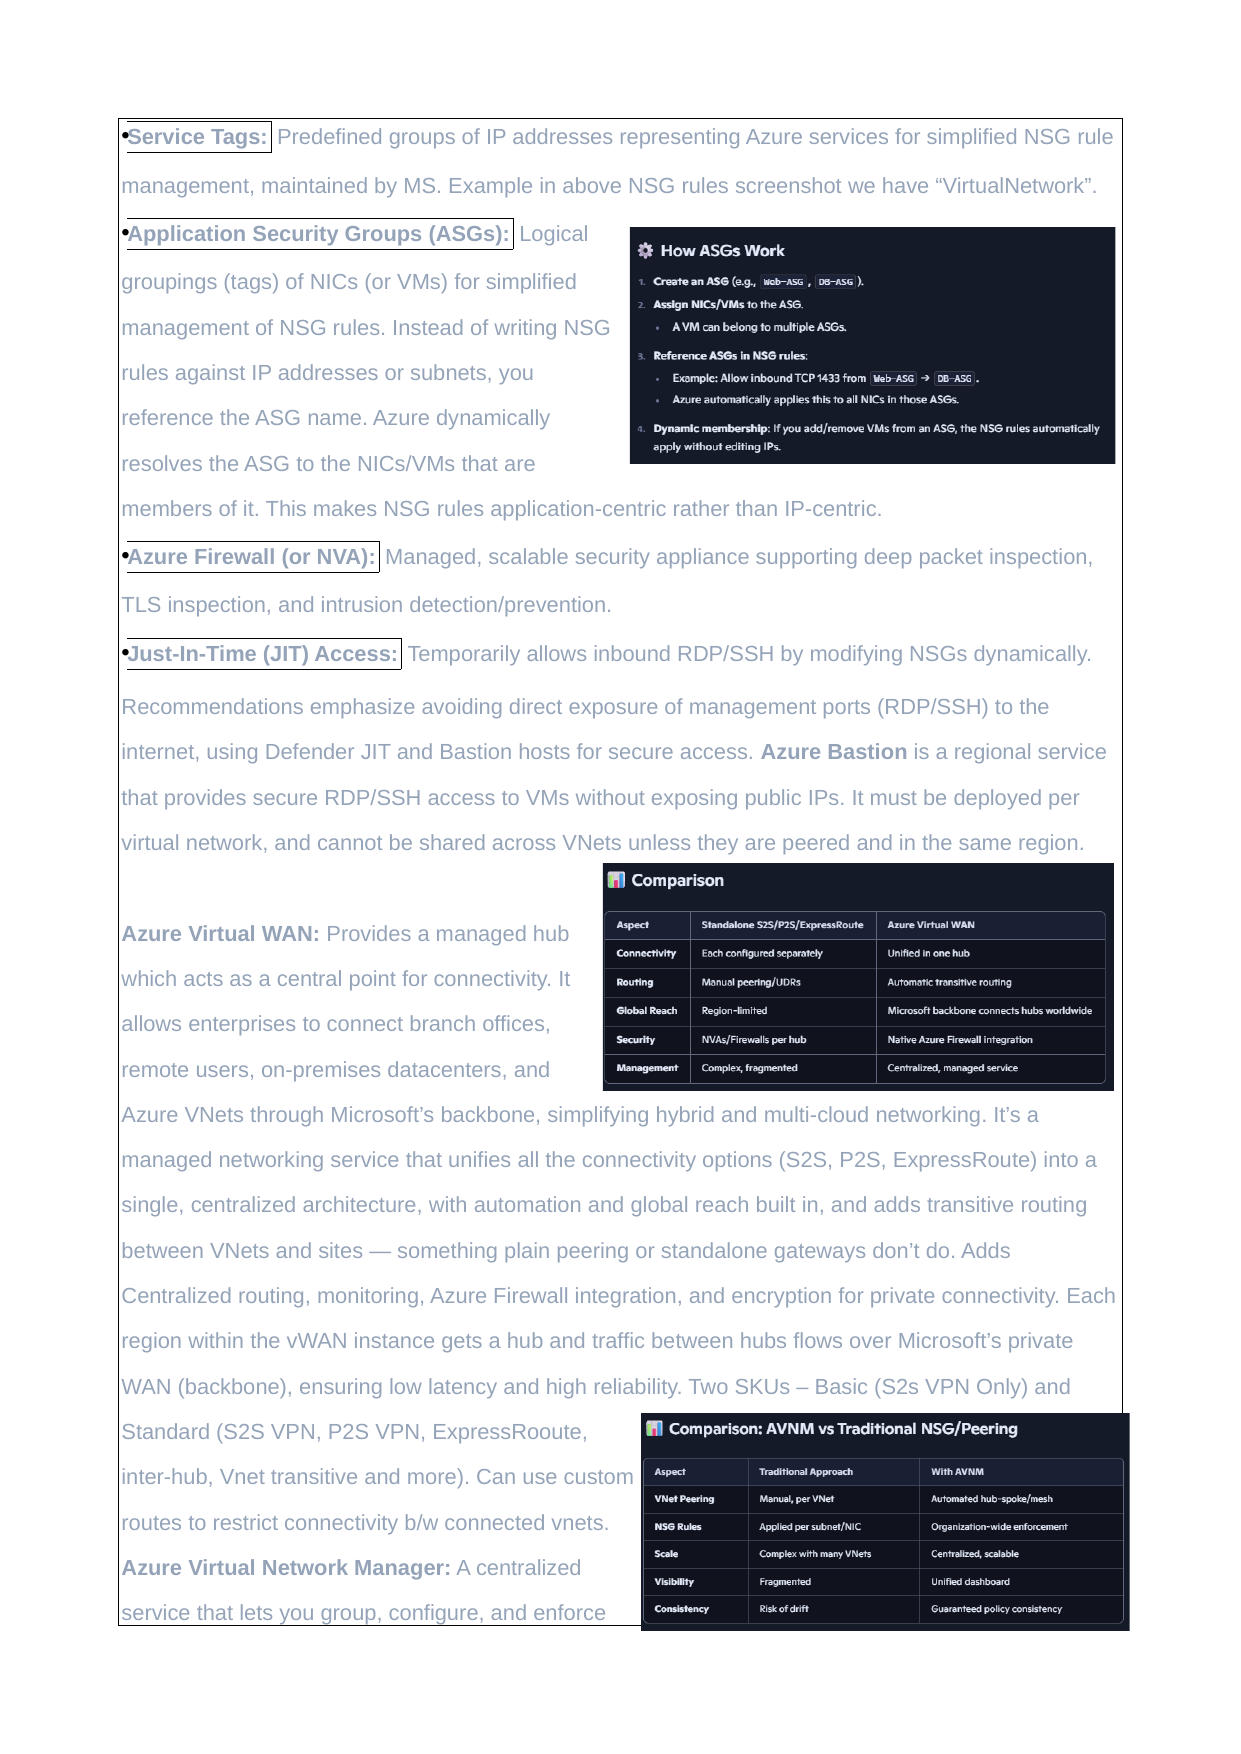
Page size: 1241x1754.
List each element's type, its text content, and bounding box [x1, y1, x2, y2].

list Azure Firewall (or NVA): Managed, scalable security appliance supporting deep packet inspection, TLS inspection, and intrusion detection/prevention. [119, 538, 1122, 618]
picture [602, 863, 1114, 1091]
list Azure Virtual Network Manager: A centralized service that lets you group, configure, and enforce [119, 1552, 641, 1625]
list Recommendations emphasize avoiding direct exposure of management ports (RDP/SSH) to the internet, using Defender JIT and Bastion hosts for secure access. Azure Bastion is a regional service that provides secure RDP/SSH access to VMs without exposing public IPs. It must be deployed per virtual network, and cannot be shared across VNets unless they are peered and in the same region. [119, 691, 1122, 855]
list Application Security Groups (ASGs): Logical groupings (tags) of NICs (or VMs) for simplified management of NSG rules. Instead of writing NSG rules against IP addresses or subnets, you reference the ASG name. Azure dynamically resolves the ASG to the NICs/VMs that are members of it. This makes NSG rules application-centric rather than IP-centric. [119, 215, 1122, 521]
picture [641, 1413, 1130, 1631]
list Just-In-Time (JIT) Access: Temporarily allows inbound RDP/SSH by modifying NSGs dynamically. [119, 635, 1122, 669]
list Azure Virtual WAN: Provides a managed hub which acts as a central point for connectivity. It allows enterprises to connect branch offices, remote users, on-premises datacenters, and Azure VNets through Microsoft’s backbone, simplifying hybrid and multi-cloud networking. It’s a managed networking service that unifies all the connectivity options (S2S, P2S, ExpressRoute) into a single, centralized architecture, with automation and global reach built in, and adds transitive routing between VNets and sites — something plain peering or standalone gateways don’t do. Adds Centralized routing, monitoring, Azure Firewall integration, and encryption for private connectivity. Each region within the vWAN instance gets a hub and traffic between hubs flows over Microsoft’s private WAN (backbone), ensuring low latency and high reliability. Two SKUs – Basic (S2s VPN Only) and Standard (S2S VPN, P2S VPN, ExpressRooute, inter-hub, Vnet transitive and more). Can use custom routes to restrict connectivity b/w connected vnets. [119, 917, 1122, 1535]
picture [629, 227, 1116, 464]
list Service Tags: Predefined groups of IP addresses representing Azure services for simplified NSG rule management, maintained by MS. Example in above NSG rules screenshot we have “VirtualNetwork”. [119, 119, 1122, 198]
